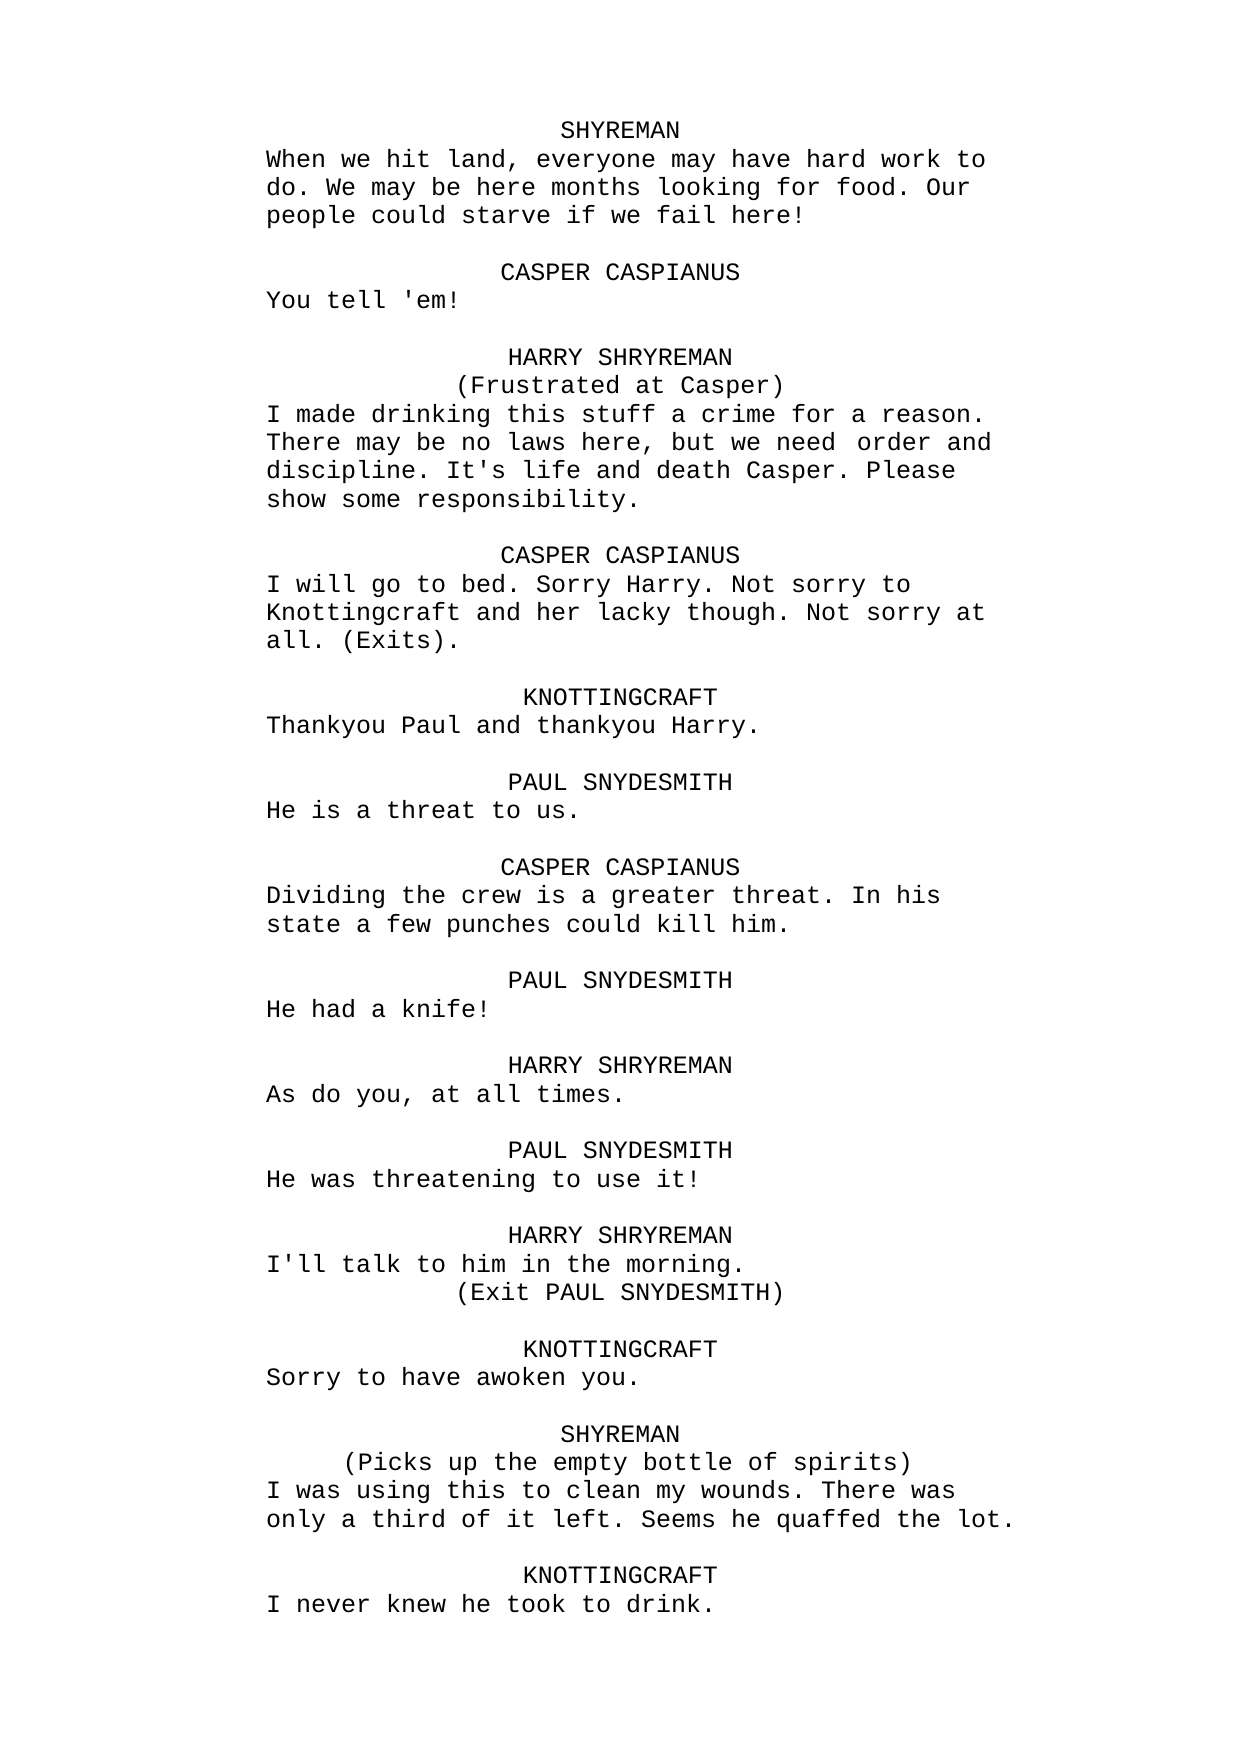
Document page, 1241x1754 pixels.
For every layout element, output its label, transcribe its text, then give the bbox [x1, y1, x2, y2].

text PAUL SNYDESMITH [118, 968, 1122, 996]
text Sorry to have awoken you. [118, 1365, 1122, 1393]
text show some responsibility. [118, 486, 1122, 515]
text I never knew he took to drink. [118, 1591, 1122, 1620]
text state a few punches could kill him. [118, 911, 1122, 940]
text I made drinking this stuff a crime for a reason. [118, 401, 1122, 430]
text CASPER CASPIANUS [118, 543, 1122, 571]
text He is a threat to us. [118, 798, 1122, 826]
text people could starve if we fail here! [118, 203, 1122, 231]
text Knottingcraft and her lacky though. Not sorry at [118, 600, 1122, 628]
text He was threatening to use it! [118, 1166, 1122, 1195]
text CASPER CASPIANUS [118, 260, 1122, 288]
text all. (Exits). [118, 628, 1122, 656]
text CASPER CASPIANUS [118, 855, 1122, 883]
text (Frustrated at Casper) [118, 373, 1122, 401]
text PAUL SNYDESMITH [118, 770, 1122, 798]
text KNOTTINGCRAFT [118, 1336, 1122, 1365]
text (Picks up the empty bottle of spirits) [118, 1450, 1122, 1478]
text As do you, at all times. [118, 1081, 1122, 1110]
text only a third of it left. Seems he quaffed the lot. [118, 1506, 1122, 1535]
text KNOTTINGCRAFT [118, 685, 1122, 713]
text Thankyou Paul and thankyou Harry. [118, 713, 1122, 741]
text do. We may be here months looking for food. Our [118, 175, 1122, 203]
text He had a knife! [118, 996, 1122, 1025]
text SHYREMAN [118, 118, 1122, 146]
text You tell 'em! [118, 288, 1122, 316]
text SHYREMAN [118, 1421, 1122, 1450]
text PAUL SNYDESMITH [118, 1138, 1122, 1166]
text HARRY SHRYREMAN [118, 1223, 1122, 1251]
text KNOTTINGCRAFT [118, 1563, 1122, 1591]
text When we hit land, everyone may have hard work to [118, 146, 1122, 175]
text HARRY SHRYREMAN [118, 1053, 1122, 1081]
text I will go to bed. Sorry Harry. Not sorry to [118, 571, 1122, 600]
text I was using this to clean my wounds. There was [118, 1478, 1122, 1506]
text I'll talk to him in the morning. [118, 1251, 1122, 1280]
text There may be no laws here, but we need order and discipline. It's life and death Casper. Please [118, 430, 1122, 486]
text HARRY SHRYREMAN [118, 345, 1122, 373]
text (Exit PAUL SNYDESMITH) [118, 1280, 1122, 1308]
text Dividing the crew is a greater threat. In his [118, 883, 1122, 911]
